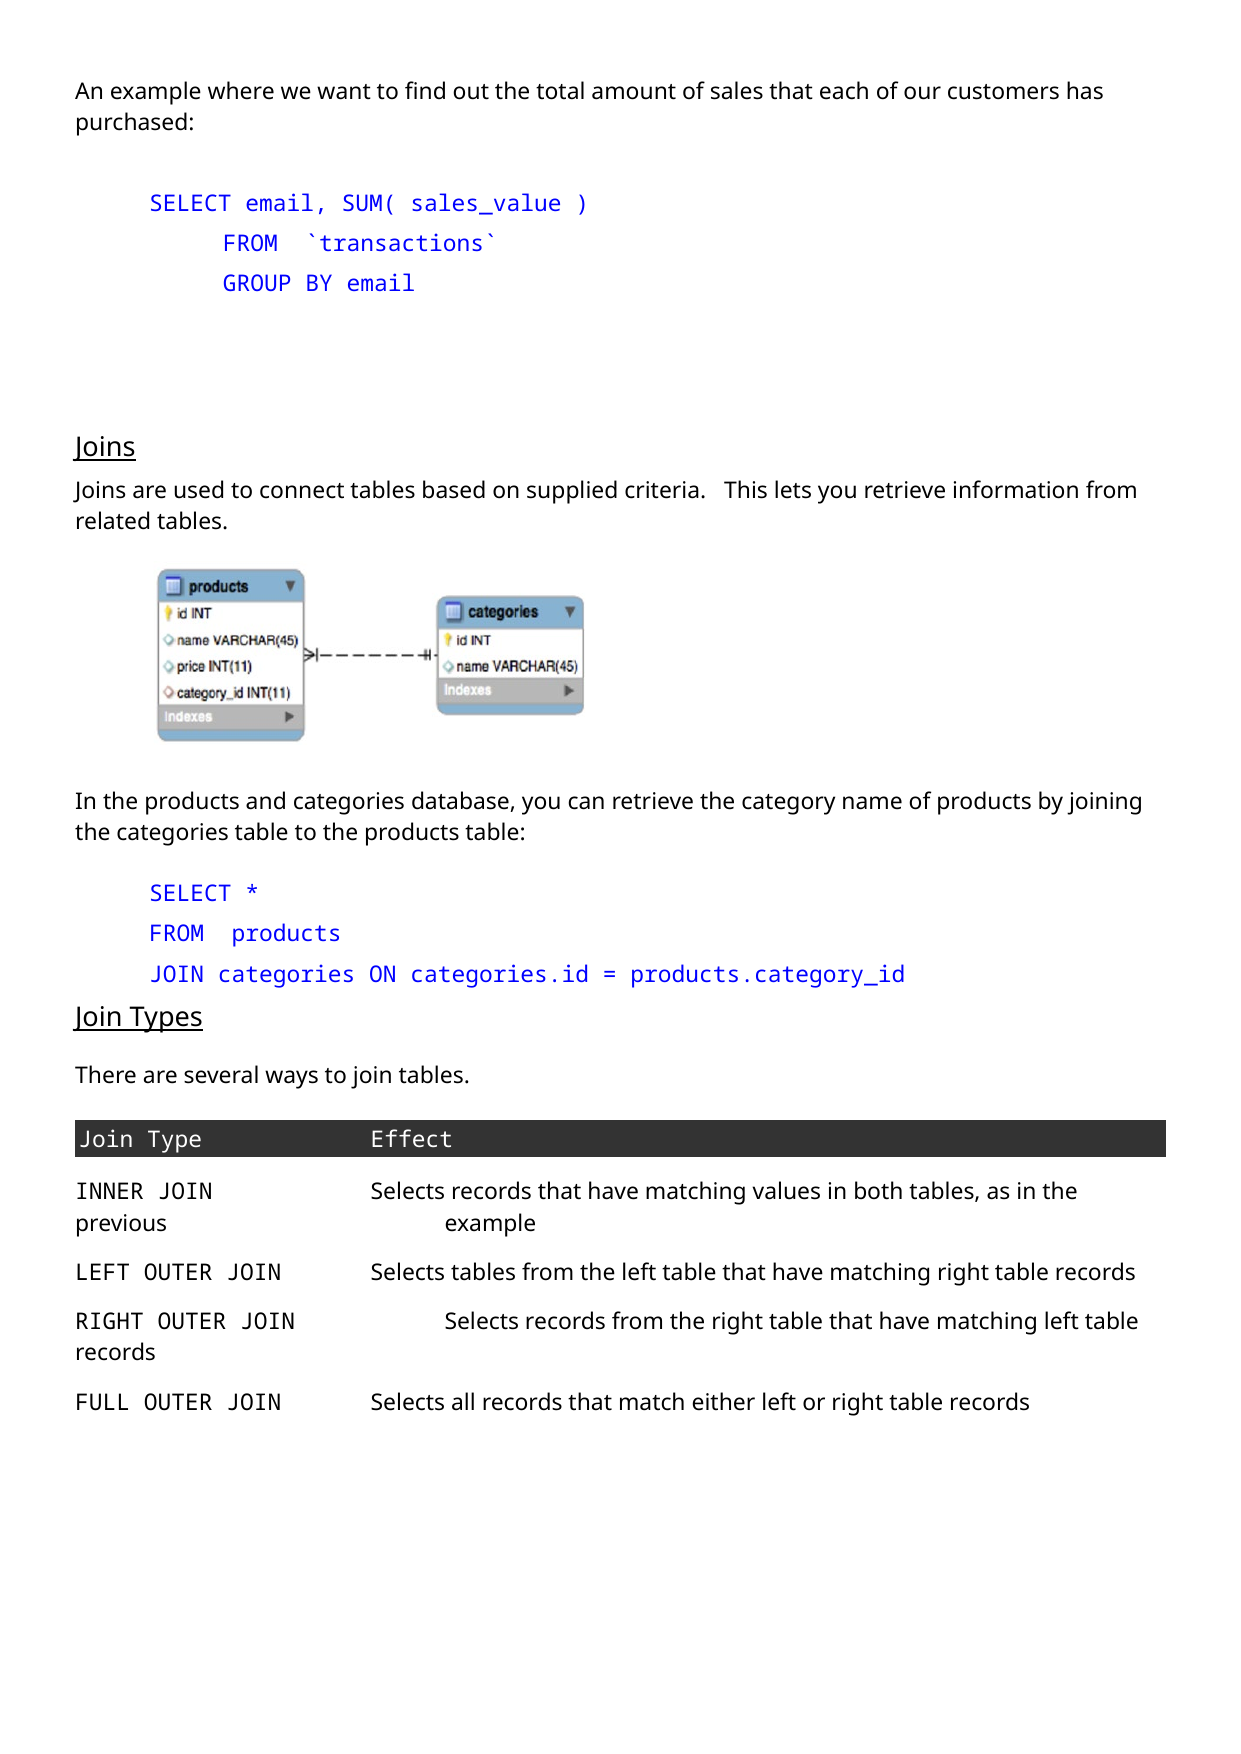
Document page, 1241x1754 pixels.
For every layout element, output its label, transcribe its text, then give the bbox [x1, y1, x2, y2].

text In the products and categories database, you can retrieve the category name of products by joining the categories table to the products table: [75, 785, 1166, 847]
text RIGHT OUTER JOIN Selects records from the right table that have matching left table records [75, 1305, 1166, 1367]
text Join Type Effect [75, 1120, 1166, 1157]
text There are several ways to join tables. [75, 1059, 1166, 1090]
text Join Types [75, 998, 1166, 1035]
text SELECT * [75, 877, 1166, 908]
text An example where we want to find out the total amount of sales that each of our customers has purchased: [75, 75, 1166, 137]
text FROM products [75, 917, 1166, 949]
text LEFT OUTER JOIN Selects tables from the left table that have matching right table records [75, 1256, 1166, 1287]
text SELECT email, SUM( sales_value ) [75, 187, 1166, 218]
text Joins [75, 428, 1166, 465]
text GROUP BY email [75, 267, 1166, 298]
text FULL OUTER JOIN Selects all records that match either left or right table records [75, 1386, 1166, 1417]
text JOIN categories ON categories.id = products.category_id [75, 958, 1166, 989]
text INNER JOIN Selects records that have matching values in both tables, as in the previous example [75, 1175, 1166, 1238]
text Joins are used to connect tables based on supplied criteria. This lets you retrieve information from related tables. [75, 474, 1166, 536]
text FROM `transactions` [75, 227, 1166, 258]
picture [153, 561, 589, 745]
